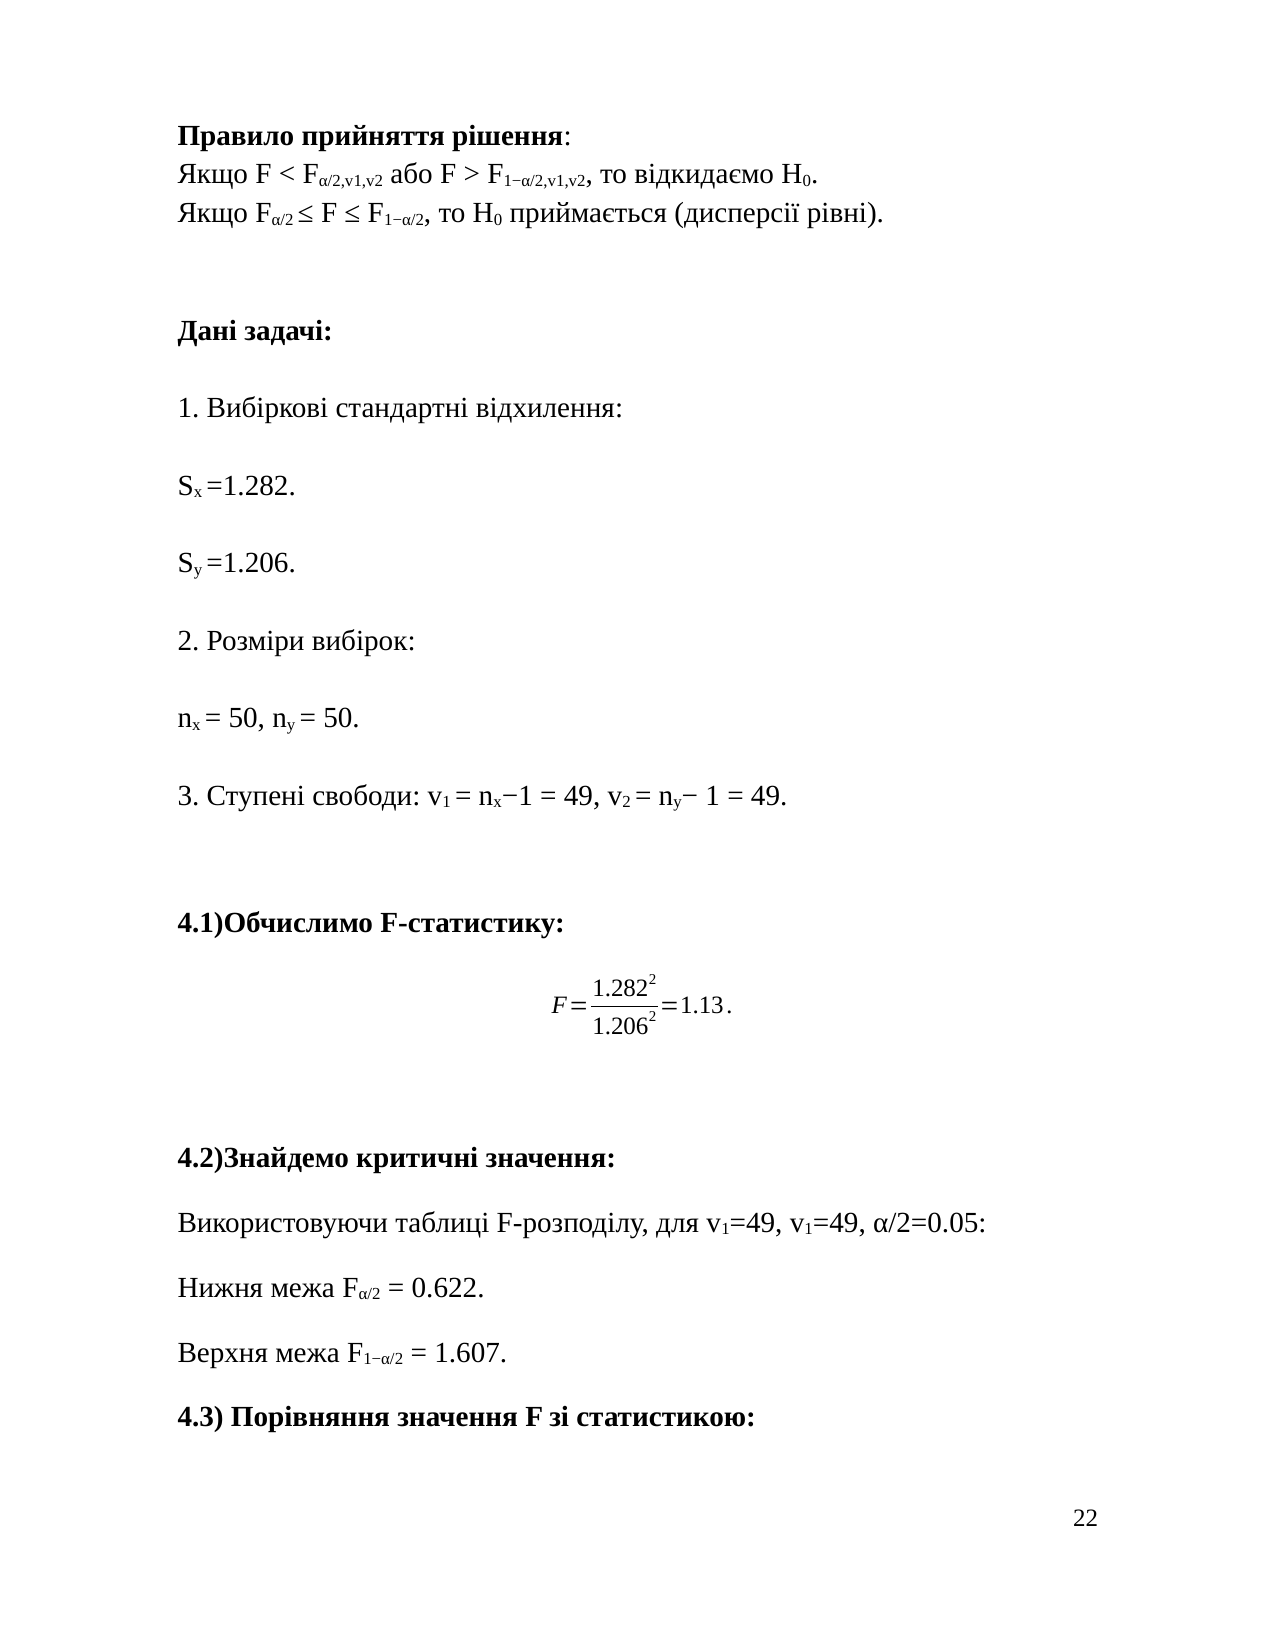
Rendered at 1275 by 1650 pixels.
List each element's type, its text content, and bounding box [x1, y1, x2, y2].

text Використовуючи таблиці F-розподілу, для v1=49, v1=49, α/2=0.05: [177, 1205, 1098, 1238]
text Правило прийняття рішення: [177, 118, 1098, 152]
subtitle Sy =1.206. [177, 545, 1098, 579]
text Верхня межа F1−α/2 = 1.607. [177, 1335, 1098, 1368]
subtitle Дані задачі: [177, 313, 1098, 347]
subtitle 2. Розміри вибірок: [177, 623, 1098, 656]
text 4.3) Порівняння значення F зі статистикою: [177, 1399, 1098, 1433]
subtitle nx = 50, ny = 50. [177, 700, 1098, 734]
text 4.1)Обчислимо F-статистику: [177, 905, 1098, 939]
text Якщо F < Fα/2,v1,v2 або F > F1−α/2,v1,v2, то відкидаємо H0. [177, 157, 1098, 190]
subtitle 3. Ступені свободи: v1 = nx−1 = 49, v2 = ny− 1 = 49. [177, 778, 1098, 811]
text 4.2)Знайдемо критичні значення: [177, 1140, 1098, 1173]
subtitle 1. Вибіркові стандартні відхилення: [177, 391, 1098, 424]
text Якщо Fα/2 ≤ F ≤ F1−α/2, то H0 приймається (дисперсії рівні). [177, 195, 1098, 229]
subtitle Sx =1.282. [177, 468, 1098, 502]
text Нижня межа Fα/2 = 0.622. [177, 1270, 1098, 1303]
